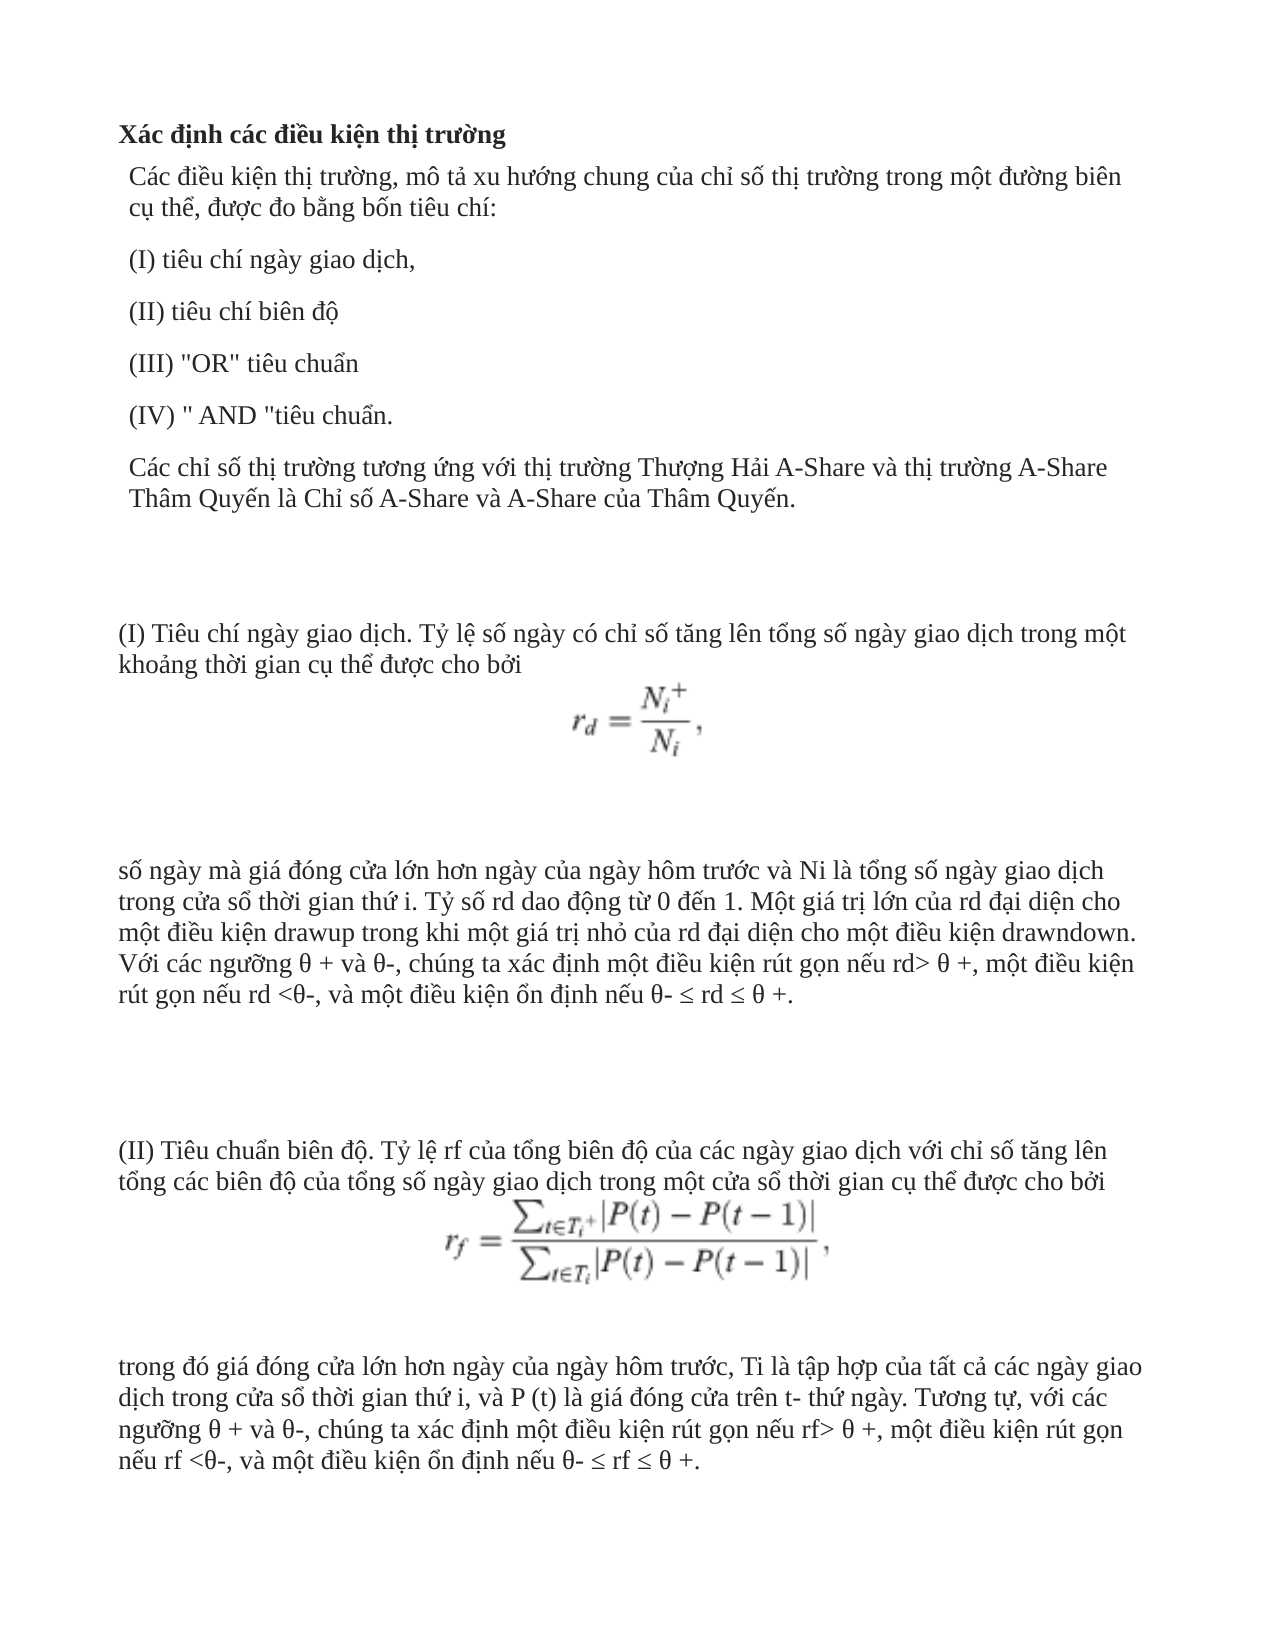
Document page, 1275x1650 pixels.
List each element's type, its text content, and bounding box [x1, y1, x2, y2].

text Các chỉ số thị trường tương ứng với thị trường Thượng Hải A-Share và thị trường A-Share Thâm Quyến là Chỉ số A-Share và A-Share của Thâm Quyến. [128, 451, 1146, 513]
text (I) Tiêu chí ngày giao dịch. Tỷ lệ số ngày có chỉ số tăng lên tổng số ngày giao dịch trong một khoảng thời gian cụ thể được cho bởi [118, 586, 1157, 679]
picture [569, 679, 706, 761]
text (III) "OR" tiêu chuẩn [128, 347, 1146, 378]
text (II) Tiêu chuẩn biên độ. Tỷ lệ rf của tổng biên độ của các ngày giao dịch với chỉ số tăng lên tổng các biên độ của tổng số ngày giao dịch trong một cửa sổ thời gian cụ thể được cho bởi [118, 1072, 1157, 1196]
text số ngày mà giá đóng cửa lớn hơn ngày của ngày hôm trước và Ni là tổng số ngày giao dịch trong cửa sổ thời gian thứ i. Tỷ số rd dao động từ 0 đến 1. Một giá trị lớn của rd đại diện cho một điều kiện drawup trong khi một giá trị nhỏ của rd đại diện cho một điều kiện drawndown. Với các ngưỡng θ + và θ-, chúng ta xác định một điều kiện rút gọn nếu rd> θ +, một điều kiện rút gọn nếu rd <θ-, và một điều kiện ổn định nếu θ- ≤ rd ≤ θ +. [118, 679, 1157, 1009]
text Các điều kiện thị trường, mô tả xu hướng chung của chỉ số thị trường trong một đường biên cụ thể, được đo bằng bốn tiêu chí: [128, 160, 1146, 222]
text Xác định các điều kiện thị trường [118, 118, 1157, 149]
picture [442, 1196, 833, 1289]
text trong đó giá đóng cửa lớn hơn ngày của ngày hôm trước, Ti là tập hợp của tất cả các ngày giao dịch trong cửa sổ thời gian thứ i, và P (t) là giá đóng cửa trên t- thứ ngày. Tương tự, với các ngưỡng θ + và θ-, chúng ta xác định một điều kiện rút gọn nếu rf> θ +, một điều kiện rút gọn nếu rf <θ-, và một điều kiện ổn định nếu θ- ≤ rf ≤ θ +. [118, 1196, 1157, 1475]
text (II) tiêu chí biên độ [128, 295, 1146, 326]
text (I) tiêu chí ngày giao dịch, [128, 243, 1146, 274]
text (IV) " AND "tiêu chuẩn. [128, 399, 1146, 430]
